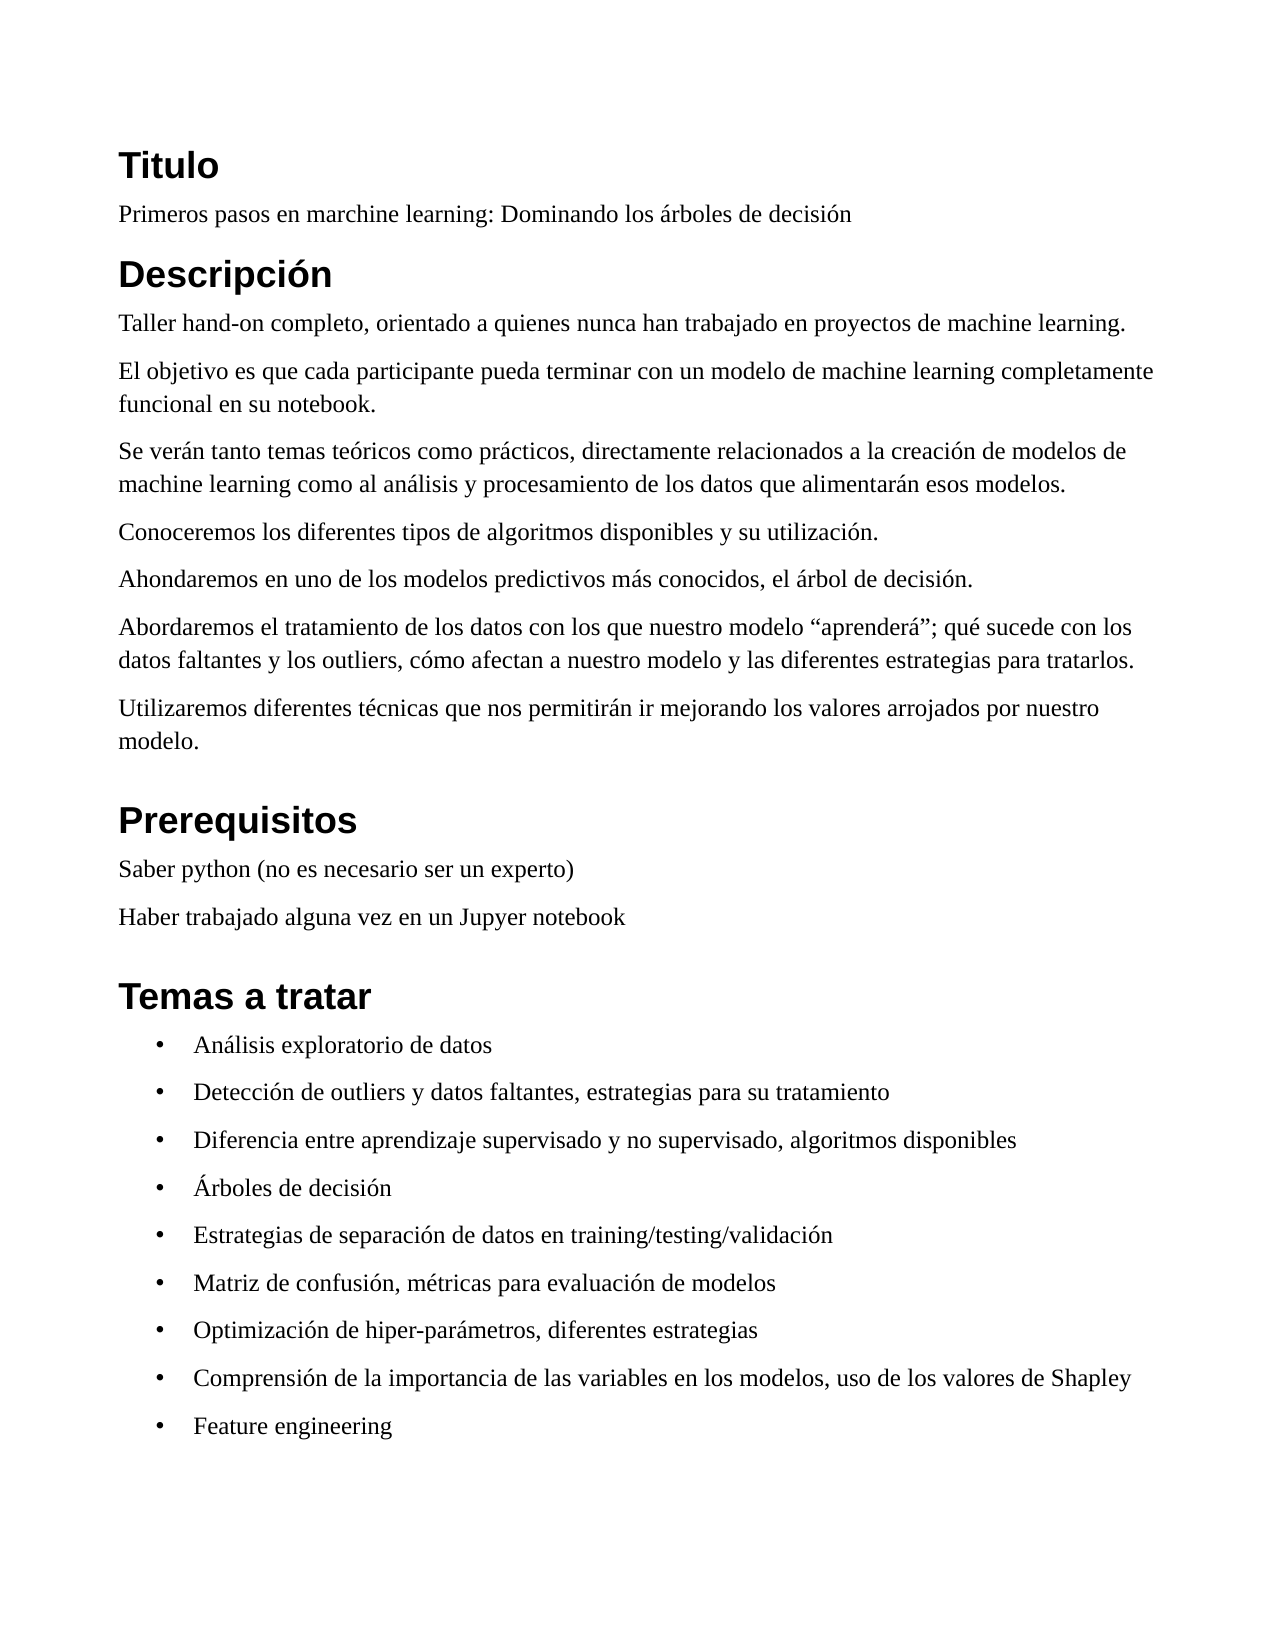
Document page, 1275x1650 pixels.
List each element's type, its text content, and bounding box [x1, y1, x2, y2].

list Árboles de decisión [156, 1173, 1157, 1201]
list Diferencia entre aprendizaje supervisado y no supervisado, algoritmos disponibles [156, 1125, 1157, 1154]
text Abordaremos el tratamiento de los datos con los que nuestro modelo “aprenderá”; qué sucede con los datos faltantes y los outliers, cómo afectan a nuestro modelo y las diferentes estrategias para tratarlos. [118, 612, 1157, 674]
subtitle Temas a tratar [118, 974, 1157, 1017]
text Ahondaremos en uno de los modelos predictivos más conocidos, el árbol de decisión. [118, 564, 1157, 593]
text Utilizaremos diferentes técnicas que nos permitirán ir mejorando los valores arrojados por nuestro modelo. [118, 693, 1157, 754]
list Comprensión de la importancia de las variables en los modelos, uso de los valores de Shapley [156, 1363, 1157, 1392]
list Análisis exploratorio de datos [156, 1030, 1157, 1059]
text Conoceremos los diferentes tipos de algoritmos disponibles y su utilización. [118, 517, 1157, 546]
text Haber trabajado alguna vez en un Jupyer notebook [118, 902, 1157, 930]
list Estrategias de separación de datos en training/testing/validación [156, 1220, 1157, 1249]
text Taller hand-on completo, orientado a quienes nunca han trabajado en proyectos de machine learning. [118, 308, 1157, 337]
list Feature engineering [156, 1411, 1157, 1439]
list Detección de outliers y datos faltantes, estrategias para su tratamiento [156, 1077, 1157, 1106]
text El objetivo es que cada participante pueda terminar con un modelo de machine learning completamente funcional en su notebook. [118, 356, 1157, 417]
text Saber python (no es necesario ser un experto) [118, 854, 1157, 883]
list Optimización de hiper-parámetros, diferentes estrategias [156, 1316, 1157, 1344]
subtitle Titulo [118, 143, 1157, 186]
text Primeros pasos en marchine learning: Dominando los árboles de decisión [118, 199, 1157, 227]
text Se verán tanto temas teóricos como prácticos, directamente relacionados a la creación de modelos de machine learning como al análisis y procesamiento de los datos que alimentarán esos modelos. [118, 436, 1157, 498]
subtitle Descripción [118, 252, 1157, 296]
list Matriz de confusión, métricas para evaluación de modelos [156, 1268, 1157, 1297]
subtitle Prerequisitos [118, 798, 1157, 842]
